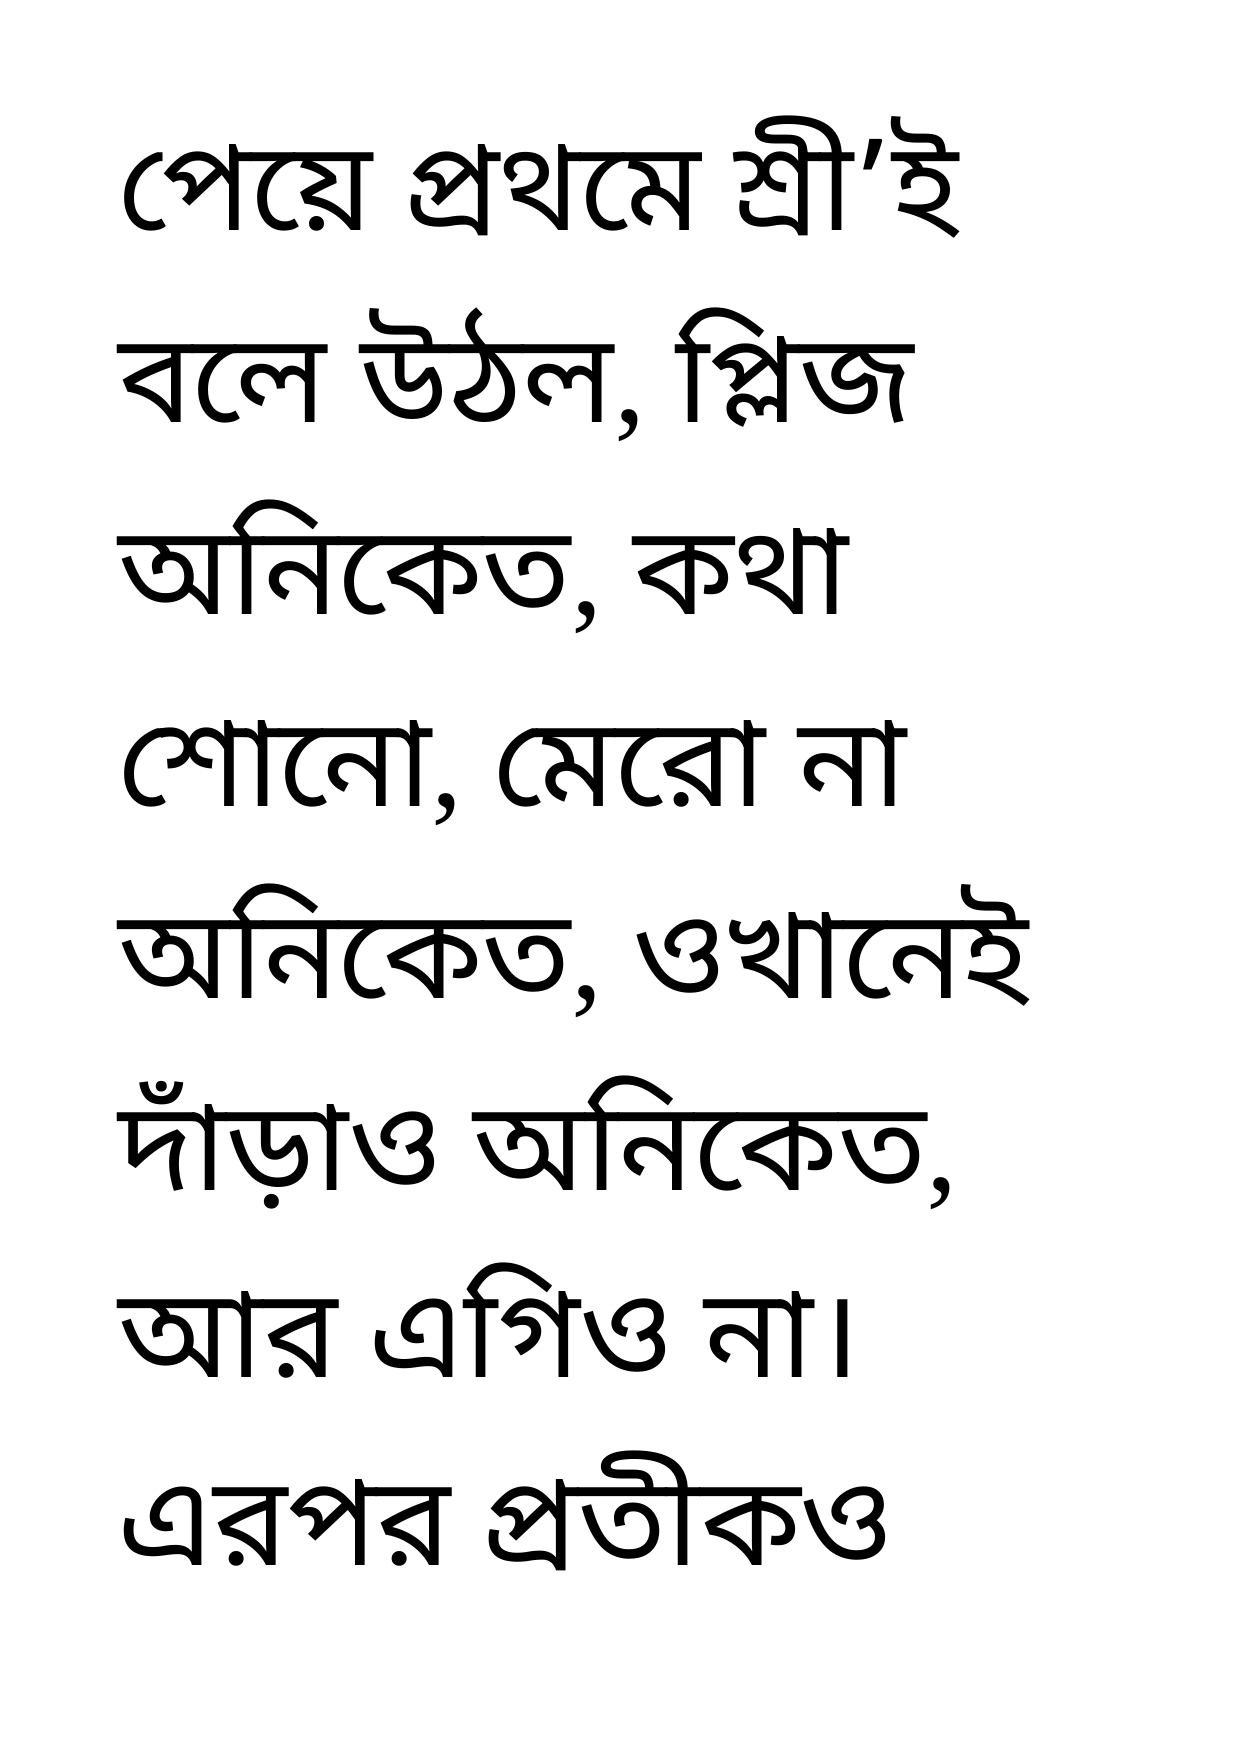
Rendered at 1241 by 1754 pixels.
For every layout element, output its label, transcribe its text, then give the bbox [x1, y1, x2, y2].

text পেয়ে প্রথমে শ্রী’ই বলে উঠল, প্লিজ অনিকেত, কথা শোনো, মেরো না অনিকেত, ওখানেই দাঁড়াও অনিকেত, আর এগিও না। এরপর প্রতীকও [118, 118, 1122, 1616]
